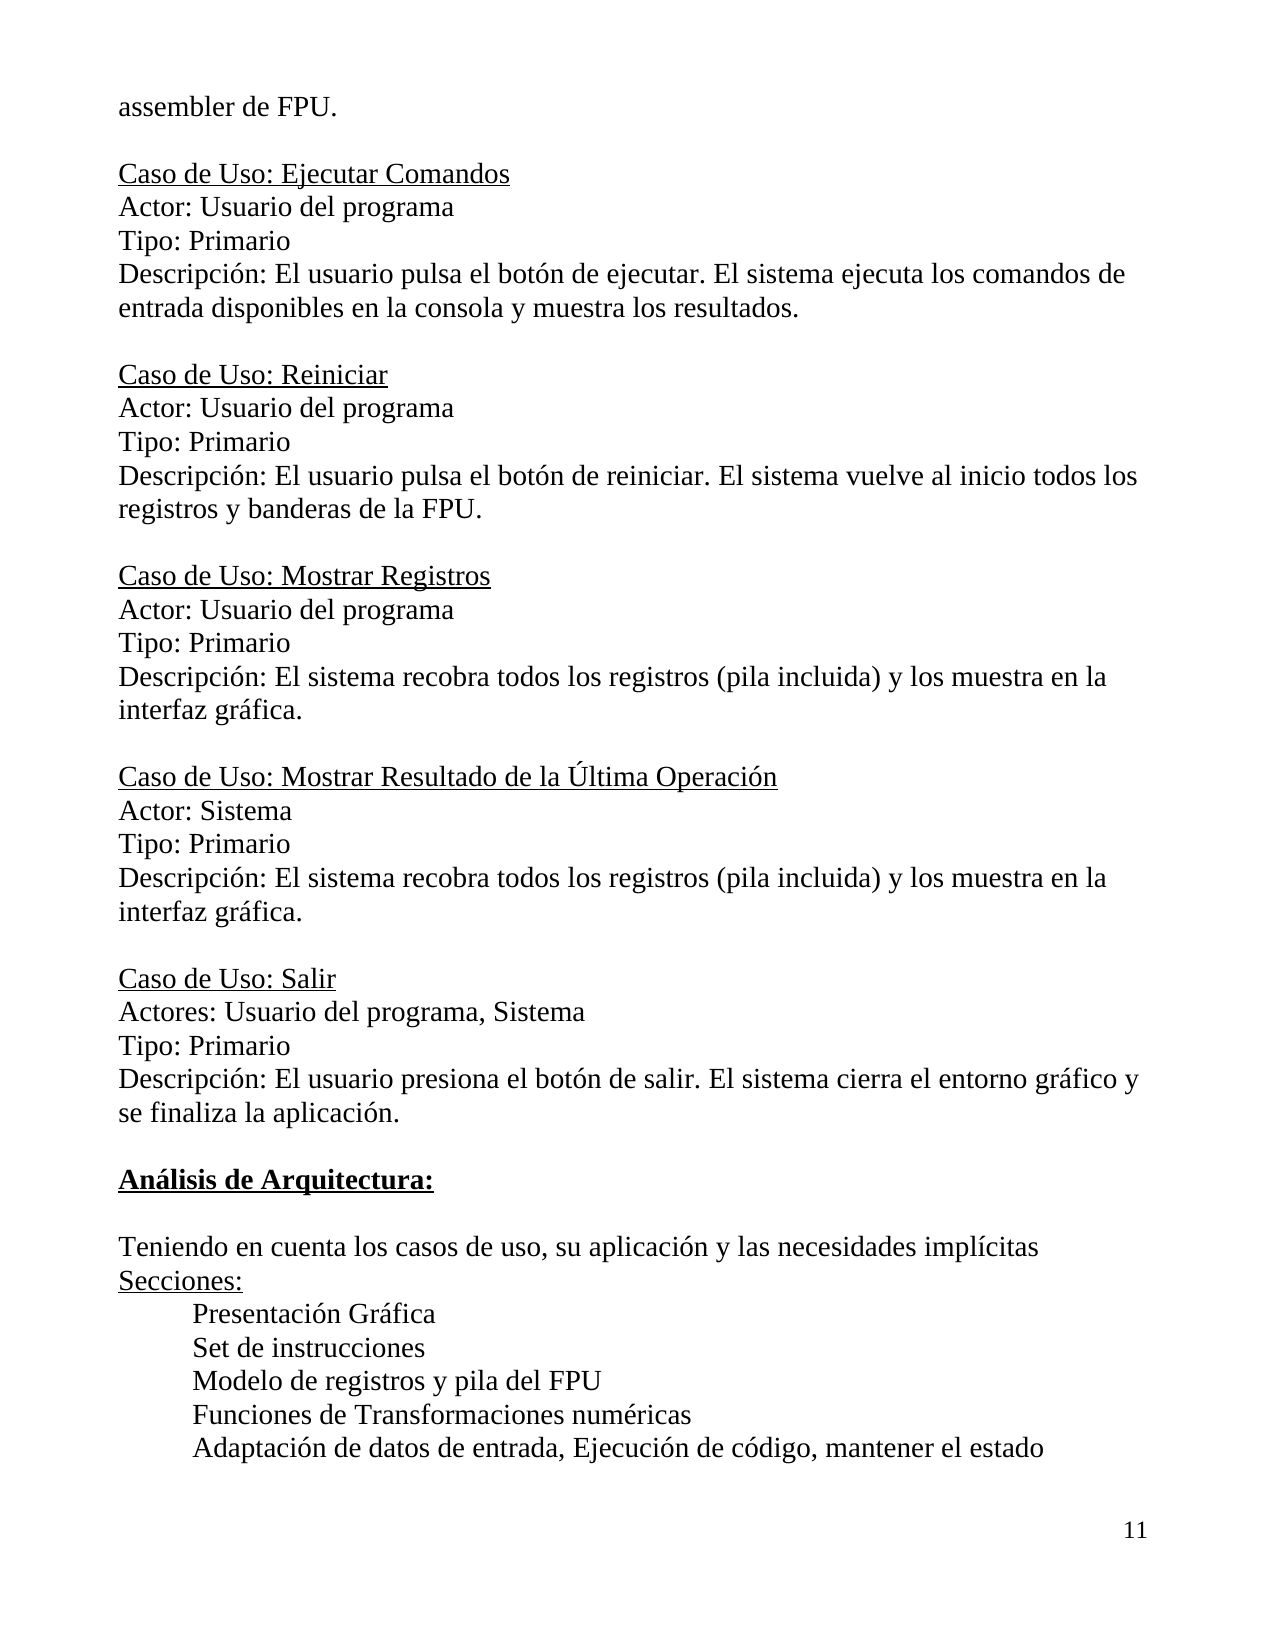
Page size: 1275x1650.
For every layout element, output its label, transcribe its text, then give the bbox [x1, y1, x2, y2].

text Análisis de Arquitectura: [118, 1162, 1157, 1196]
text Actor: Usuario del programa [118, 391, 1157, 424]
text Caso de Uso: Ejecutar Comandos [118, 156, 1157, 189]
text Tipo: Primario [118, 827, 1157, 860]
text Descripción: El usuario presiona el botón de salir. El sistema cierra el entorno gráfico y se finaliza la aplicación. [118, 1061, 1157, 1128]
text Modelo de registros y pila del FPU [118, 1363, 1157, 1397]
text Tipo: Primario [118, 1028, 1157, 1061]
text Descripción: El sistema recobra todos los registros (pila incluida) y los muestra en la interfaz gráfica. [118, 860, 1157, 927]
text Descripción: El sistema recobra todos los registros (pila incluida) y los muestra en la interfaz gráfica. [118, 659, 1157, 726]
text Secciones: [118, 1263, 1157, 1296]
text Descripción: El usuario pulsa el botón de ejecutar. El sistema ejecuta los comandos de entrada disponibles en la consola y muestra los resultados. [118, 256, 1157, 323]
text Tipo: Primario [118, 625, 1157, 659]
text Actor: Usuario del programa [118, 189, 1157, 223]
text Adaptación de datos de entrada, Ejecución de código, mantener el estado [118, 1430, 1157, 1464]
text Descripción: El usuario pulsa el botón de reiniciar. El sistema vuelve al inicio todos los registros y banderas de la FPU. [118, 458, 1157, 525]
text Caso de Uso: Mostrar Registros [118, 558, 1157, 592]
text Actores: Usuario del programa, Sistema [118, 994, 1157, 1028]
text Actor: Sistema [118, 793, 1157, 827]
text Caso de Uso: Mostrar Resultado de la Última Operación [118, 759, 1157, 793]
text Funciones de Transformaciones numéricas [118, 1397, 1157, 1430]
text Tipo: Primario [118, 223, 1157, 256]
text Teniendo en cuenta los casos de uso, su aplicación y las necesidades implícitas [118, 1229, 1157, 1263]
text Actor: Usuario del programa [118, 592, 1157, 625]
text Presentación Gráfica [118, 1296, 1157, 1330]
text Caso de Uso: Reiniciar [118, 357, 1157, 391]
text Caso de Uso: Salir [118, 961, 1157, 994]
text Tipo: Primario [118, 424, 1157, 458]
text assembler de FPU. [118, 89, 1157, 122]
text Set de instrucciones [118, 1330, 1157, 1363]
